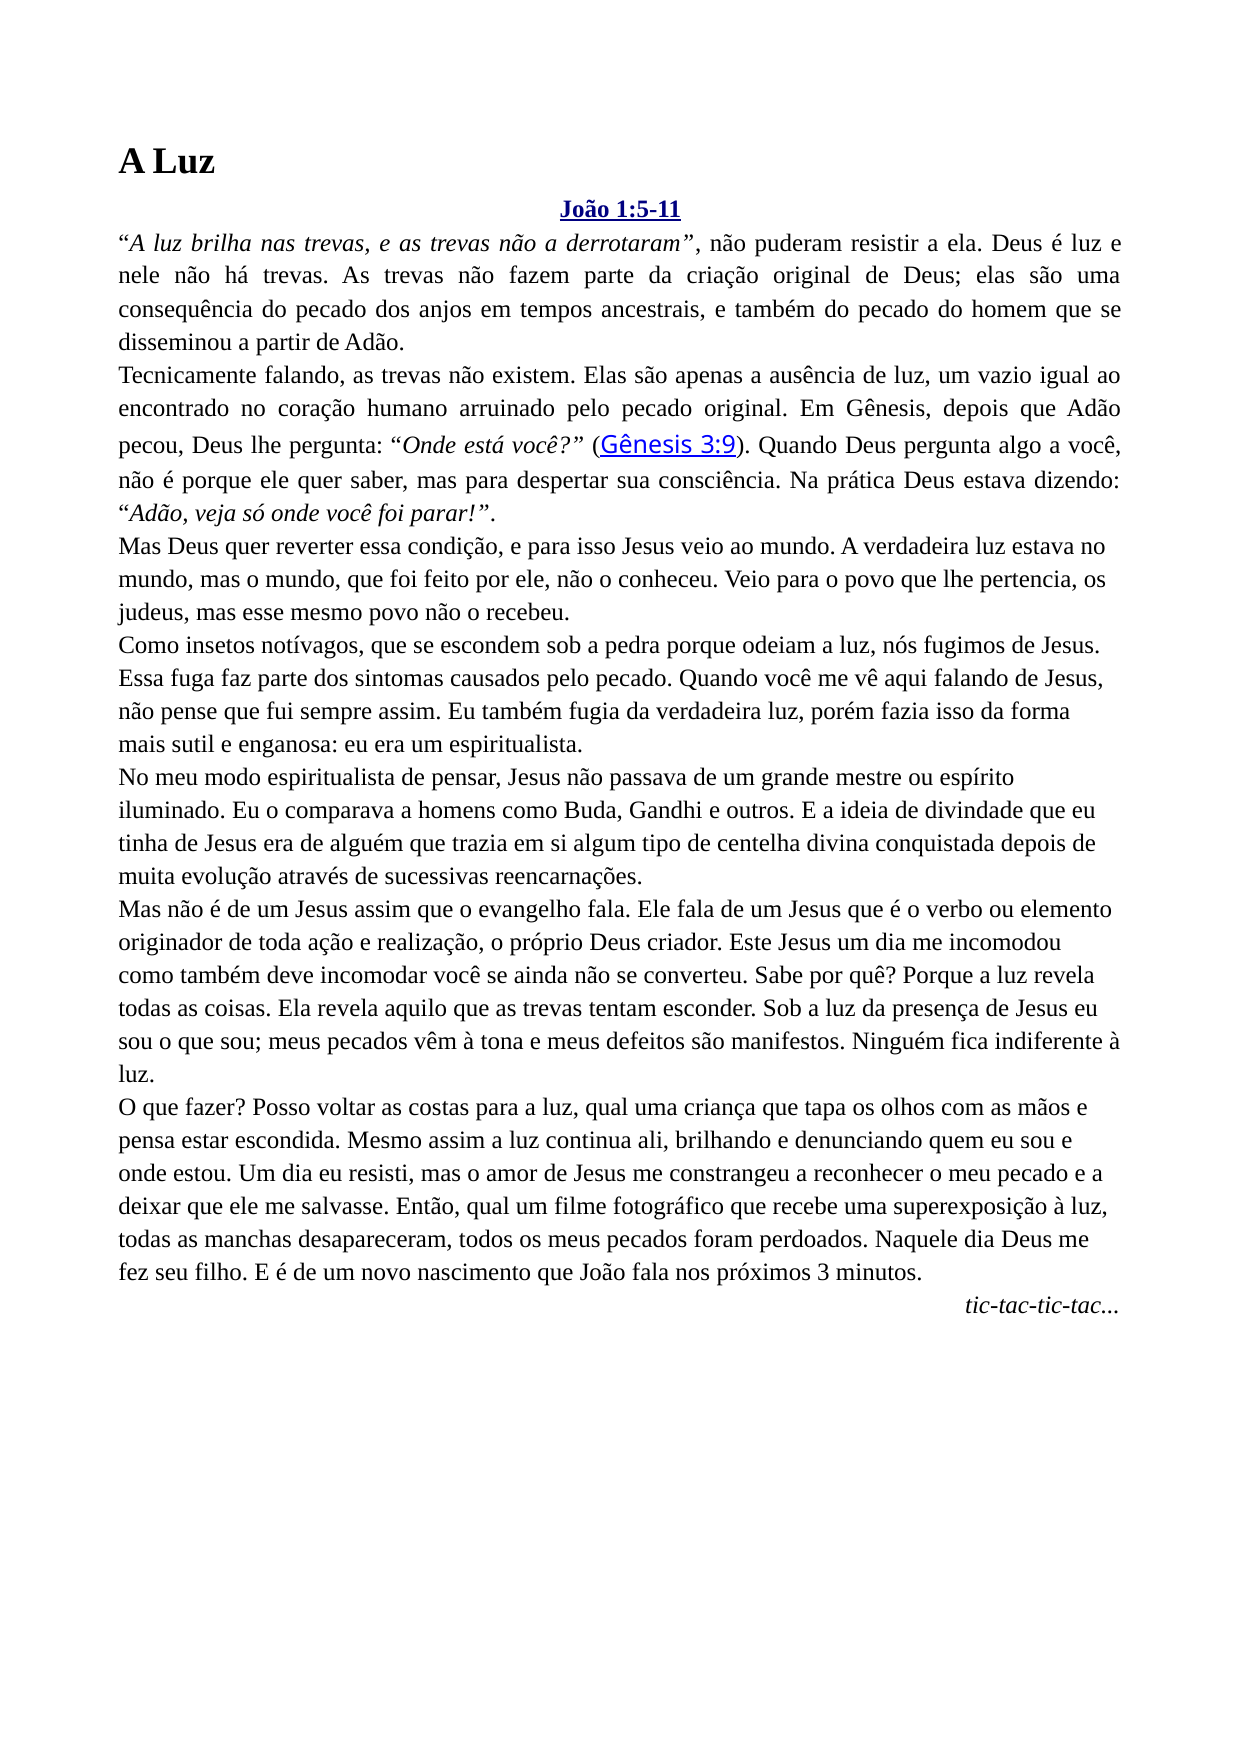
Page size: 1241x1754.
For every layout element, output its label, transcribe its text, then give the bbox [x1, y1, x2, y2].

text Tecnicamente falando, as trevas não existem. Elas são apenas a ausência de luz, um vazio igual ao encontrado no coração humano arruinado pelo pecado original. Em Gênesis, depois que Adão pecou, Deus lhe pergunta: “Onde está você?” (Gênesis 3:9). Quando Deus pergunta algo a você, não é porque ele quer saber, mas para despertar sua consciência. Na prática Deus estava dizendo: “Adão, veja só onde você foi parar!”. [118, 360, 1122, 527]
text Como insetos notívagos, que se escondem sob a pedra porque odeiam a luz, nós fugimos de Jesus. Essa fuga faz parte dos sintomas causados pelo pecado. Quando você me vê aqui falando de Jesus, não pense que fui sempre assim. Eu também fugia da verdadeira luz, porém fazia isso da forma mais sutil e enganosa: eu era um espiritualista. [118, 630, 1122, 758]
subtitle A Luz [118, 139, 1122, 182]
text João 1:5-11 [118, 194, 1122, 223]
text No meu modo espiritualista de pensar, Jesus não passava de um grande mestre ou espírito iluminado. Eu o comparava a homens como Buda, Gandhi e outros. E a ideia de divindade que eu tinha de Jesus era de alguém que trazia em si algum tipo de centelha divina conquistada depois de muita evolução através de sucessivas reencarnações. [118, 762, 1122, 890]
text Mas não é de um Jesus assim que o evangelho fala. Ele fala de um Jesus que é o verbo ou elemento originador de toda ação e realização, o próprio Deus criador. Este Jesus um dia me incomodou como também deve incomodar você se ainda não se converteu. Sabe por quê? Porque a luz revela todas as coisas. Ela revela aquilo que as trevas tentam esconder. Sob a luz da presença de Jesus eu sou o que sou; meus pecados vêm à tona e meus defeitos são manifestos. Ninguém fica indiferente à luz. [118, 894, 1122, 1088]
text O que fazer? Posso voltar as costas para a luz, qual uma criança que tapa os olhos com as mãos e pensa estar escondida. Mesmo assim a luz continua ali, brilhando e denunciando quem eu sou e onde estou. Um dia eu resisti, mas o amor de Jesus me constrangeu a reconhecer o meu pecado e a deixar que ele me salvasse. Então, qual um filme fotográfico que recebe uma superexposição à luz, todas as manchas desapareceram, todos os meus pecados foram perdoados. Naquele dia Deus me fez seu filho. E é de um novo nascimento que João fala nos próximos 3 minutos. [118, 1092, 1122, 1286]
text “A luz brilha nas trevas, e as trevas não a derrotaram”, não puderam resistir a ela. Deus é luz e nele não há trevas. As trevas não fazem parte da criação original de Deus; elas são uma consequência do pecado dos anjos em tempos ancestrais, e também do pecado do homem que se disseminou a partir de Adão. [118, 228, 1122, 355]
text Mas Deus quer reverter essa condição, e para isso Jesus veio ao mundo. A verdadeira luz estava no mundo, mas o mundo, que foi feito por ele, não o conheceu. Veio para o povo que lhe pertencia, os judeus, mas esse mesmo povo não o recebeu. [118, 531, 1122, 626]
text tic-tac-tic-tac... [118, 1290, 1122, 1319]
